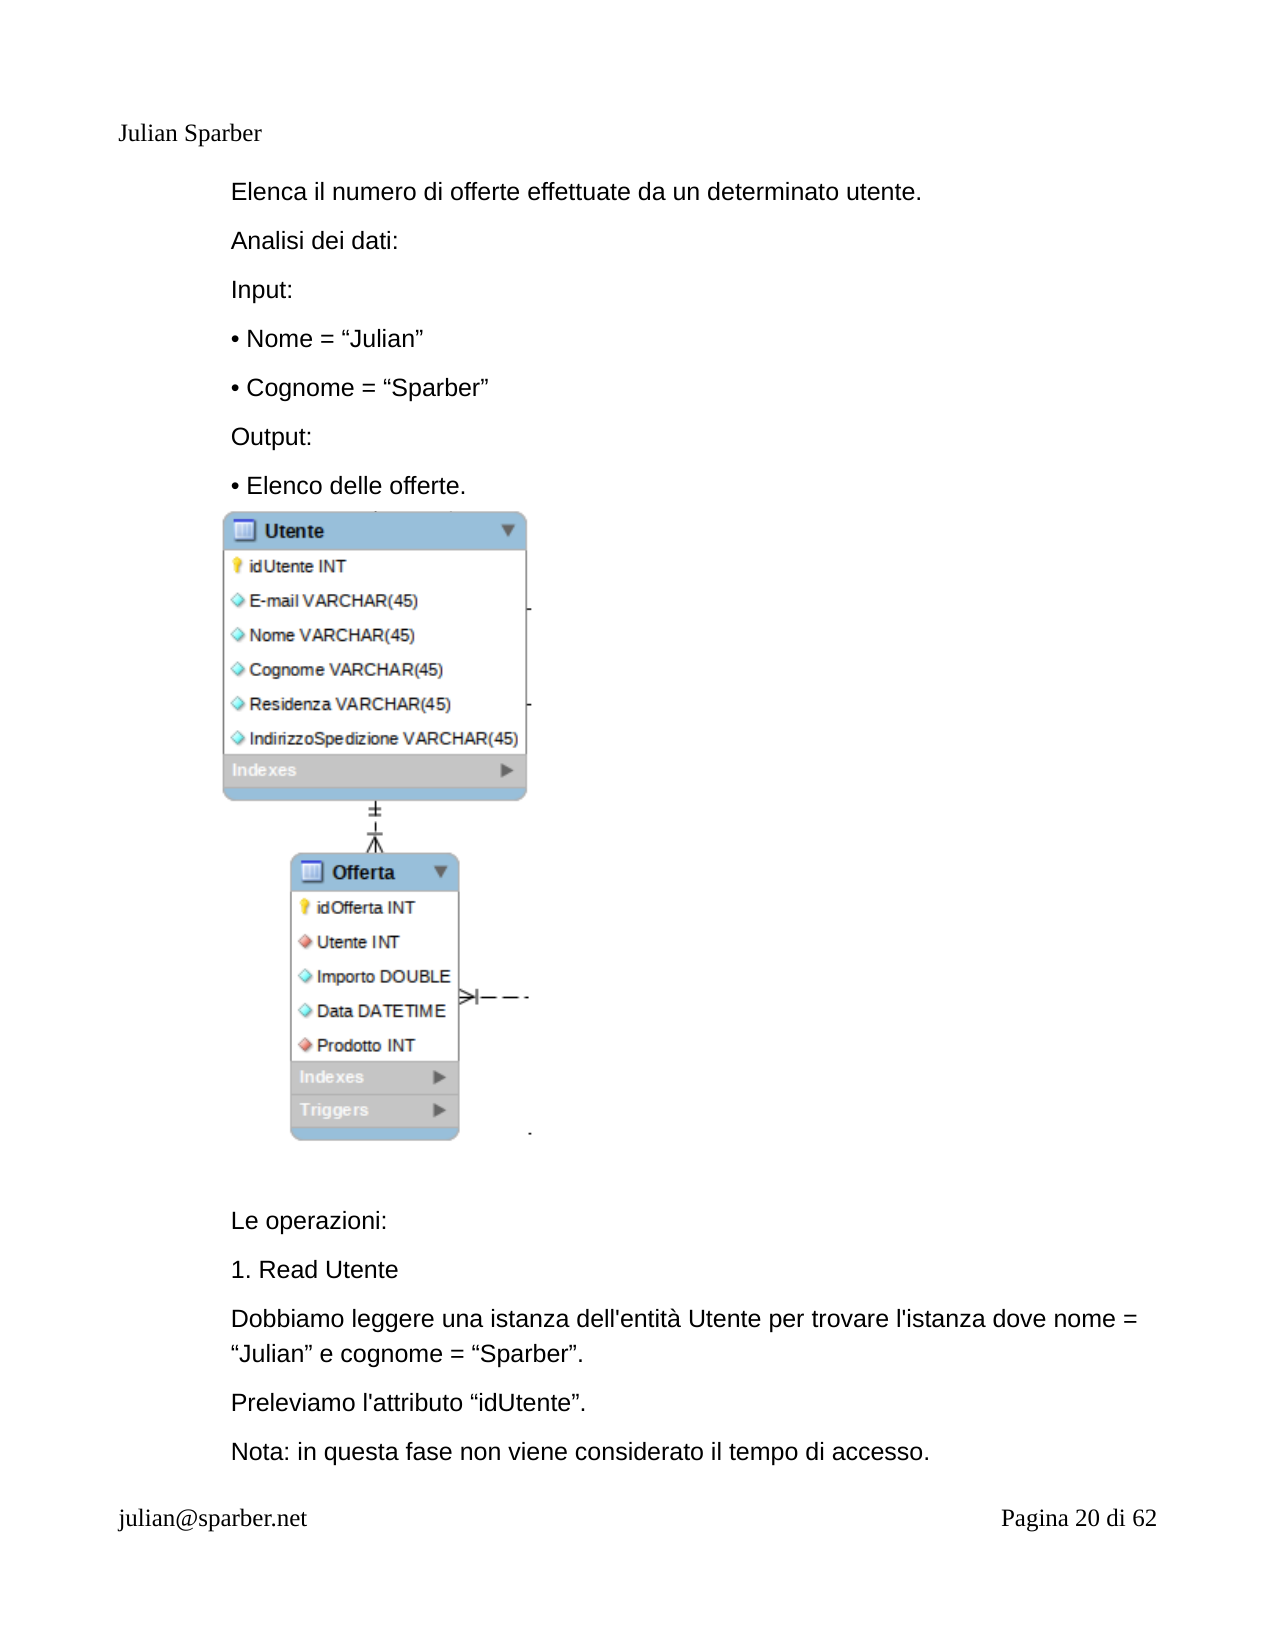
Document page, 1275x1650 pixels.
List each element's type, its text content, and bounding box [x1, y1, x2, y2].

list Preleviamo l'attributo “idUtente”. [193, 1388, 1157, 1417]
list Le operazioni: [193, 1206, 1157, 1235]
list • Elenco delle offerte. [193, 471, 1157, 500]
list • Cognome = “Sparber” [193, 373, 1157, 402]
list Elenca il numero di offerte effettuate da un determinato utente. [193, 177, 1157, 206]
picture [212, 511, 532, 1152]
list Output: [193, 422, 1157, 451]
list 1. Read Utente [193, 1255, 1157, 1284]
list Analisi dei dati: [193, 226, 1157, 255]
list Dobbiamo leggere una istanza dell'entità Utente per trovare l'istanza dove nome = “Julian” e cognome = “Sparber”. [193, 1304, 1157, 1368]
list Input: [193, 275, 1157, 304]
list • Nome = “Julian” [193, 324, 1157, 353]
list Nota: in questa fase non viene considerato il tempo di accesso. [193, 1437, 1157, 1466]
